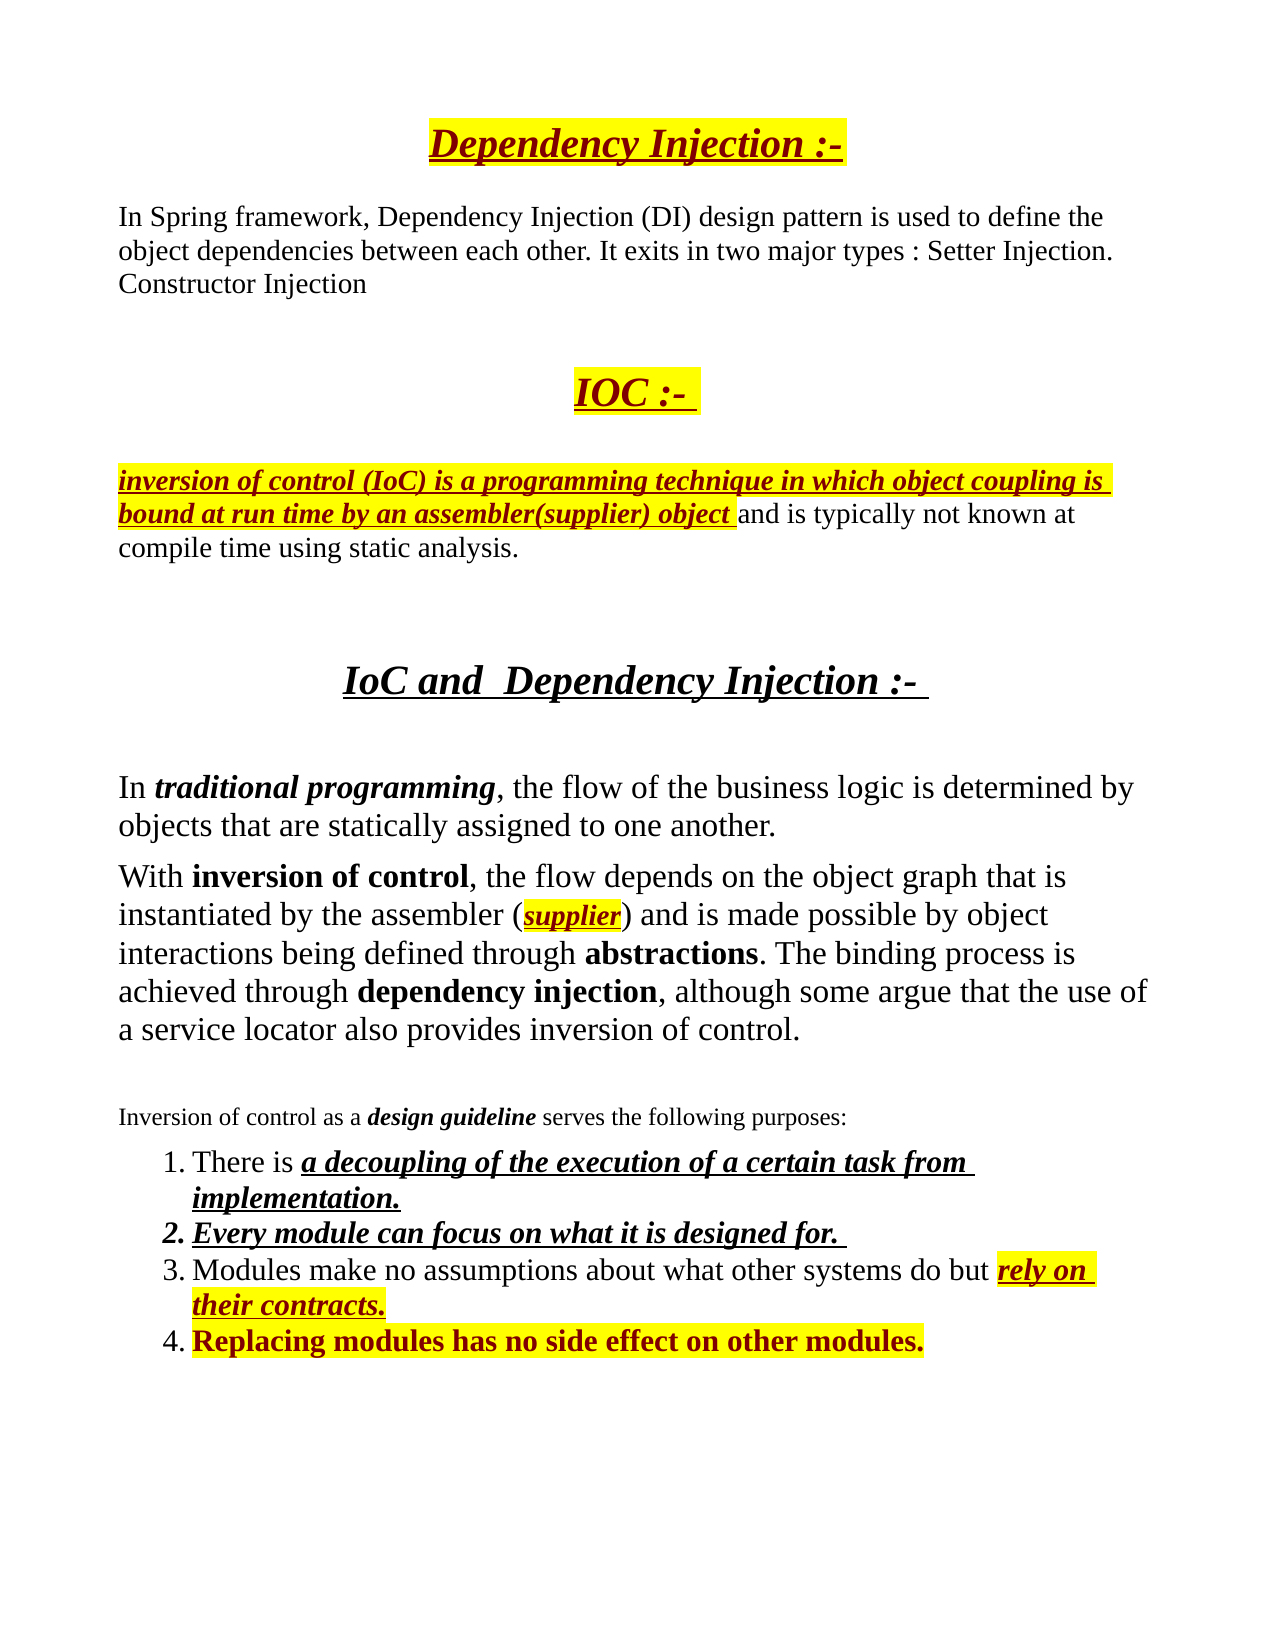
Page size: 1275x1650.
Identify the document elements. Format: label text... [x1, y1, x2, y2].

subtitle IoC and Dependency Injection :- [118, 656, 1157, 704]
list There is a decoupling of the execution of a certain task from implementation. [162, 1143, 1157, 1215]
list Modules make no assumptions about what other systems do but rely on their contracts. [162, 1251, 1157, 1323]
text In traditional programming, the flow of the business logic is determined by objects that are statically assigned to one another. [118, 767, 1157, 844]
text IOC :- [118, 367, 1157, 415]
text inversion of control (IoC) is a programming technique in which object coupling is bound at run time by an assembler(supplier) object and is typically not known at compile time using static analysis. [118, 463, 1157, 564]
text Dependency Injection :- [118, 118, 1157, 166]
text Inversion of control as a design guideline serves the following purposes: [118, 1102, 1157, 1130]
list Every module can focus on what it is designed for. [162, 1215, 1157, 1251]
list Replacing modules has no side effect on other modules. [162, 1323, 1157, 1358]
text In Spring framework, Dependency Injection (DI) design pattern is used to define the object dependencies between each other. It exits in two major types : Setter Injection. Constructor Injection [118, 199, 1157, 300]
text With inversion of control, the flow depends on the object graph that is instantiated by the assembler (supplier) and is made possible by object interactions being defined through abstractions. The binding process is achieved through dependency injection, although some argue that the use of a service locator also provides inversion of control. [118, 856, 1157, 1048]
